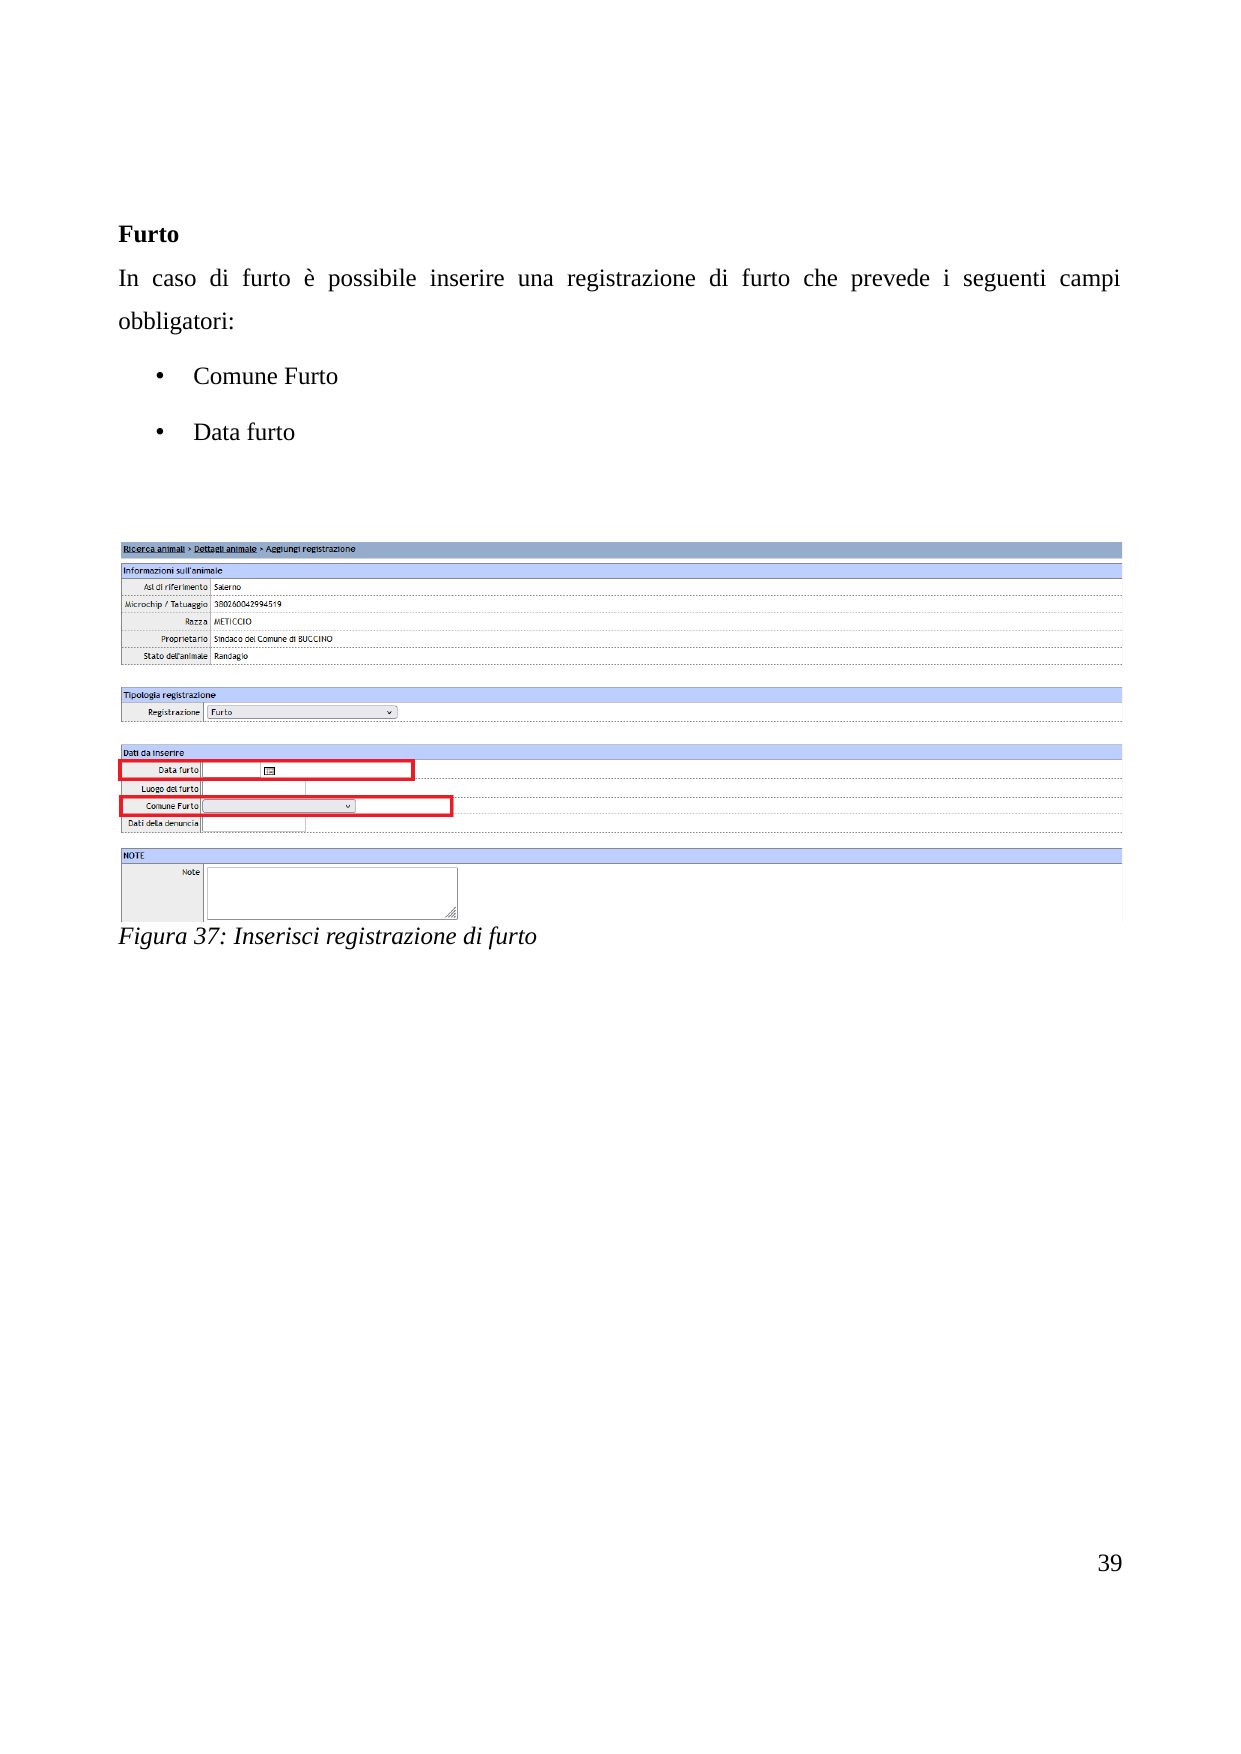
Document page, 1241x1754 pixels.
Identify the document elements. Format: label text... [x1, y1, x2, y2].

list Data furto [156, 417, 1122, 446]
list Comune Furto [156, 361, 1122, 390]
text [118, 1465, 1122, 1494]
picture [118, 540, 1123, 922]
text Furto In caso di furto è possibile inserire una registrazione di furto che prevede i seguenti campi obbligatori: [118, 176, 1122, 334]
text Figura 37: Inserisci registrazione di furto [118, 922, 1122, 950]
